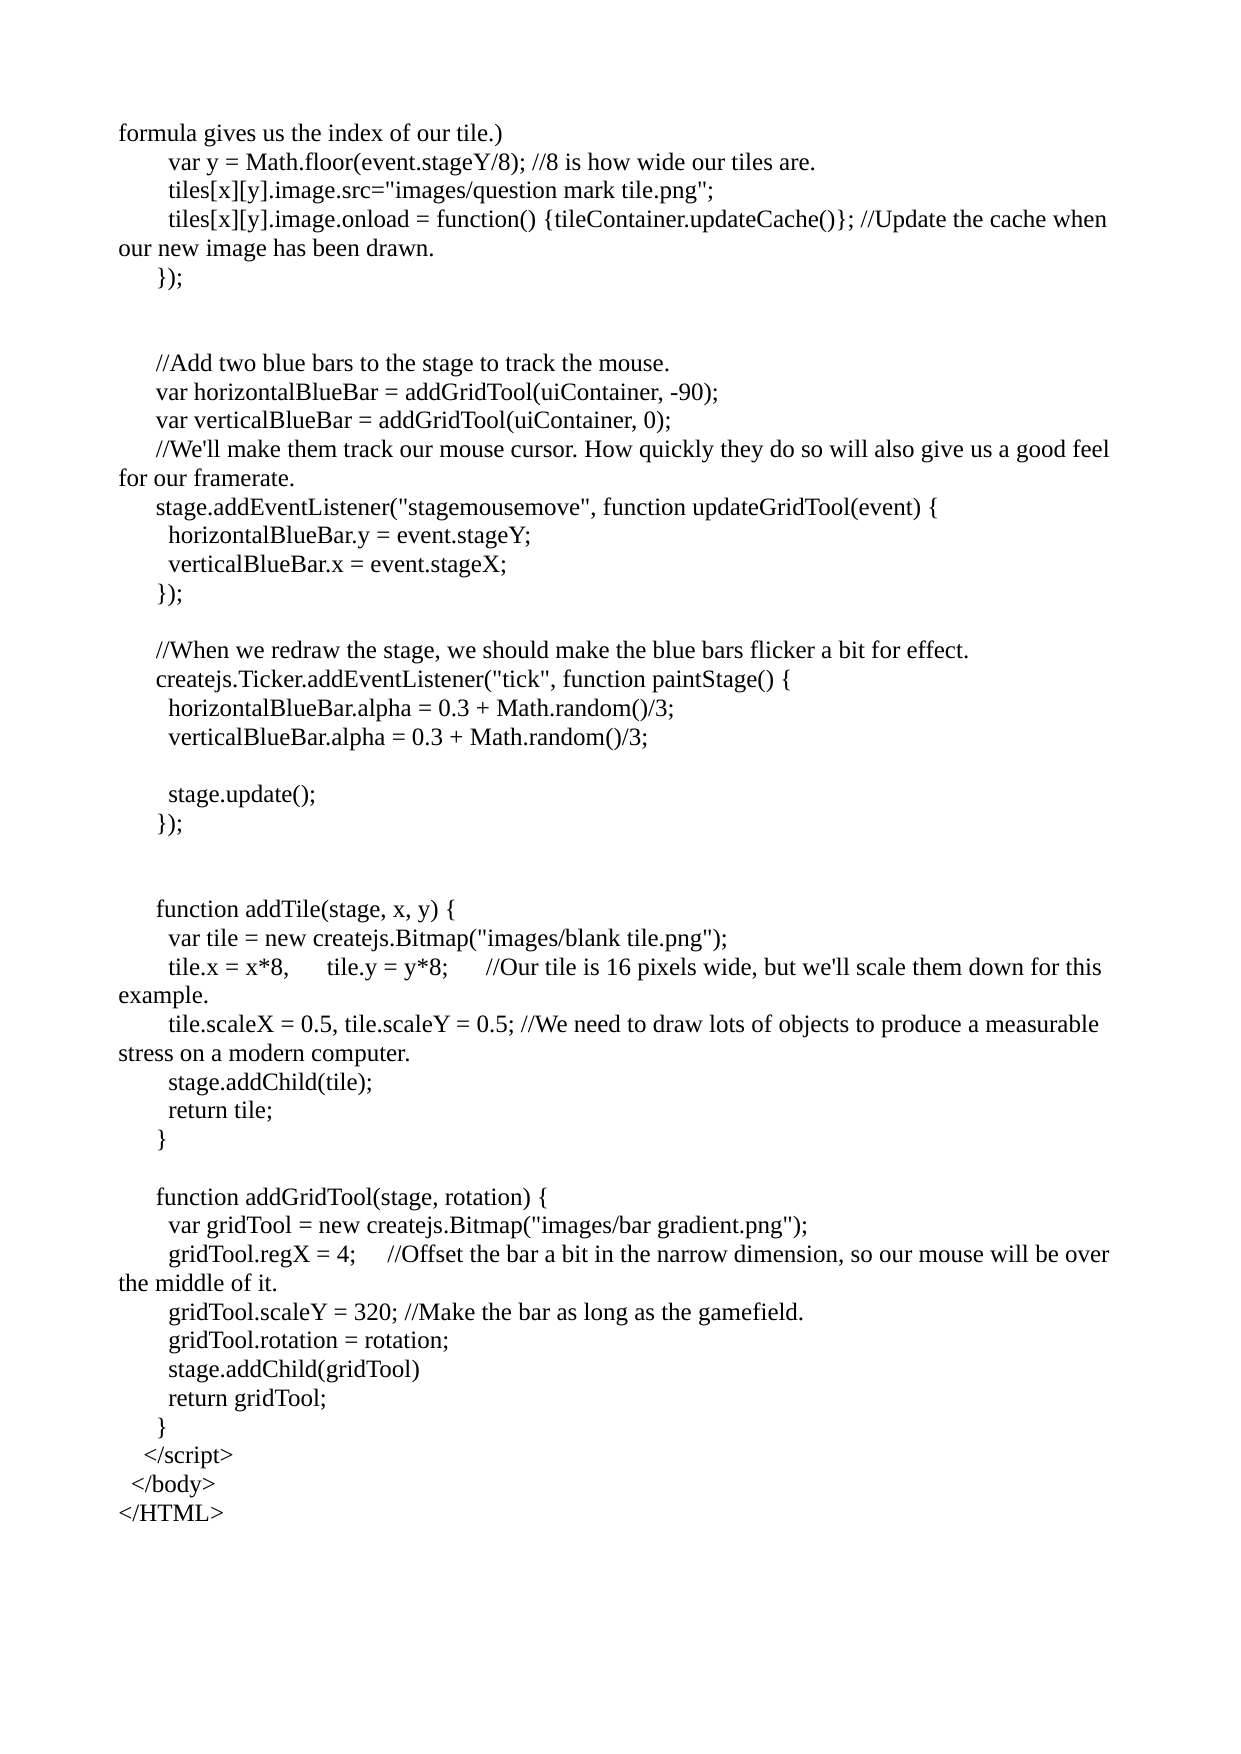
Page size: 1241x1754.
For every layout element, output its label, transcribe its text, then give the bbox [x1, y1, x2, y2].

text function addTile(stage, x, y) { [118, 894, 1122, 923]
text </script> [118, 1441, 1122, 1469]
text var gridTool = new createjs.Bitmap("images/bar gradient.png"); [118, 1211, 1122, 1239]
text }); [118, 578, 1122, 607]
text tiles[x][y].image.src="images/question mark tile.png"; [118, 176, 1122, 204]
text tiles[x][y].image.onload = function() {tileContainer.updateCache()}; //Update the cache when our new image has been drawn. [118, 204, 1122, 262]
text createjs.Ticker.addEventListener("tick", function paintStage() { [118, 664, 1122, 693]
text //Add two blue bars to the stage to track the mouse. [118, 348, 1122, 377]
text var verticalBlueBar = addGridTool(uiContainer, 0); [118, 406, 1122, 434]
text verticalBlueBar.x = event.stageX; [118, 549, 1122, 578]
text return tile; [118, 1096, 1122, 1124]
text verticalBlueBar.alpha = 0.3 + Math.random()/3; [118, 722, 1122, 751]
text gridTool.regX = 4; //Offset the bar a bit in the narrow dimension, so our mouse will be over the middle of it. [118, 1239, 1122, 1297]
text }); [118, 262, 1122, 291]
text gridTool.scaleY = 320; //Make the bar as long as the gamefield. [118, 1297, 1122, 1326]
text horizontalBlueBar.y = event.stageY; [118, 521, 1122, 549]
text return gridTool; [118, 1383, 1122, 1412]
text stage.addEventListener("stagemousemove", function updateGridTool(event) { [118, 492, 1122, 521]
text function addGridTool(stage, rotation) { [118, 1182, 1122, 1211]
text formula gives us the index of our tile.) [118, 118, 1122, 147]
text //We'll make them track our mouse cursor. How quickly they do so will also give us a good feel for our framerate. [118, 434, 1122, 492]
text stage.addChild(gridTool) [118, 1354, 1122, 1383]
text </body> [118, 1469, 1122, 1498]
text var y = Math.floor(event.stageY/8); //8 is how wide our tiles are. [118, 147, 1122, 176]
text tile.x = x*8, tile.y = y*8; //Our tile is 16 pixels wide, but we'll scale them down for this example. [118, 952, 1122, 1009]
text stage.update(); [118, 779, 1122, 808]
text //When we redraw the stage, we should make the blue bars flicker a bit for effect. [118, 636, 1122, 664]
text }); [118, 808, 1122, 837]
text gridTool.rotation = rotation; [118, 1326, 1122, 1354]
text tile.scaleX = 0.5, tile.scaleY = 0.5; //We need to draw lots of objects to produce a measurable stress on a modern computer. [118, 1009, 1122, 1067]
text var tile = new createjs.Bitmap("images/blank tile.png"); [118, 923, 1122, 952]
text } [118, 1124, 1122, 1153]
text horizontalBlueBar.alpha = 0.3 + Math.random()/3; [118, 693, 1122, 722]
text stage.addChild(tile); [118, 1067, 1122, 1096]
text var horizontalBlueBar = addGridTool(uiContainer, -90); [118, 377, 1122, 406]
text </HTML> [118, 1498, 1122, 1527]
text } [118, 1412, 1122, 1441]
